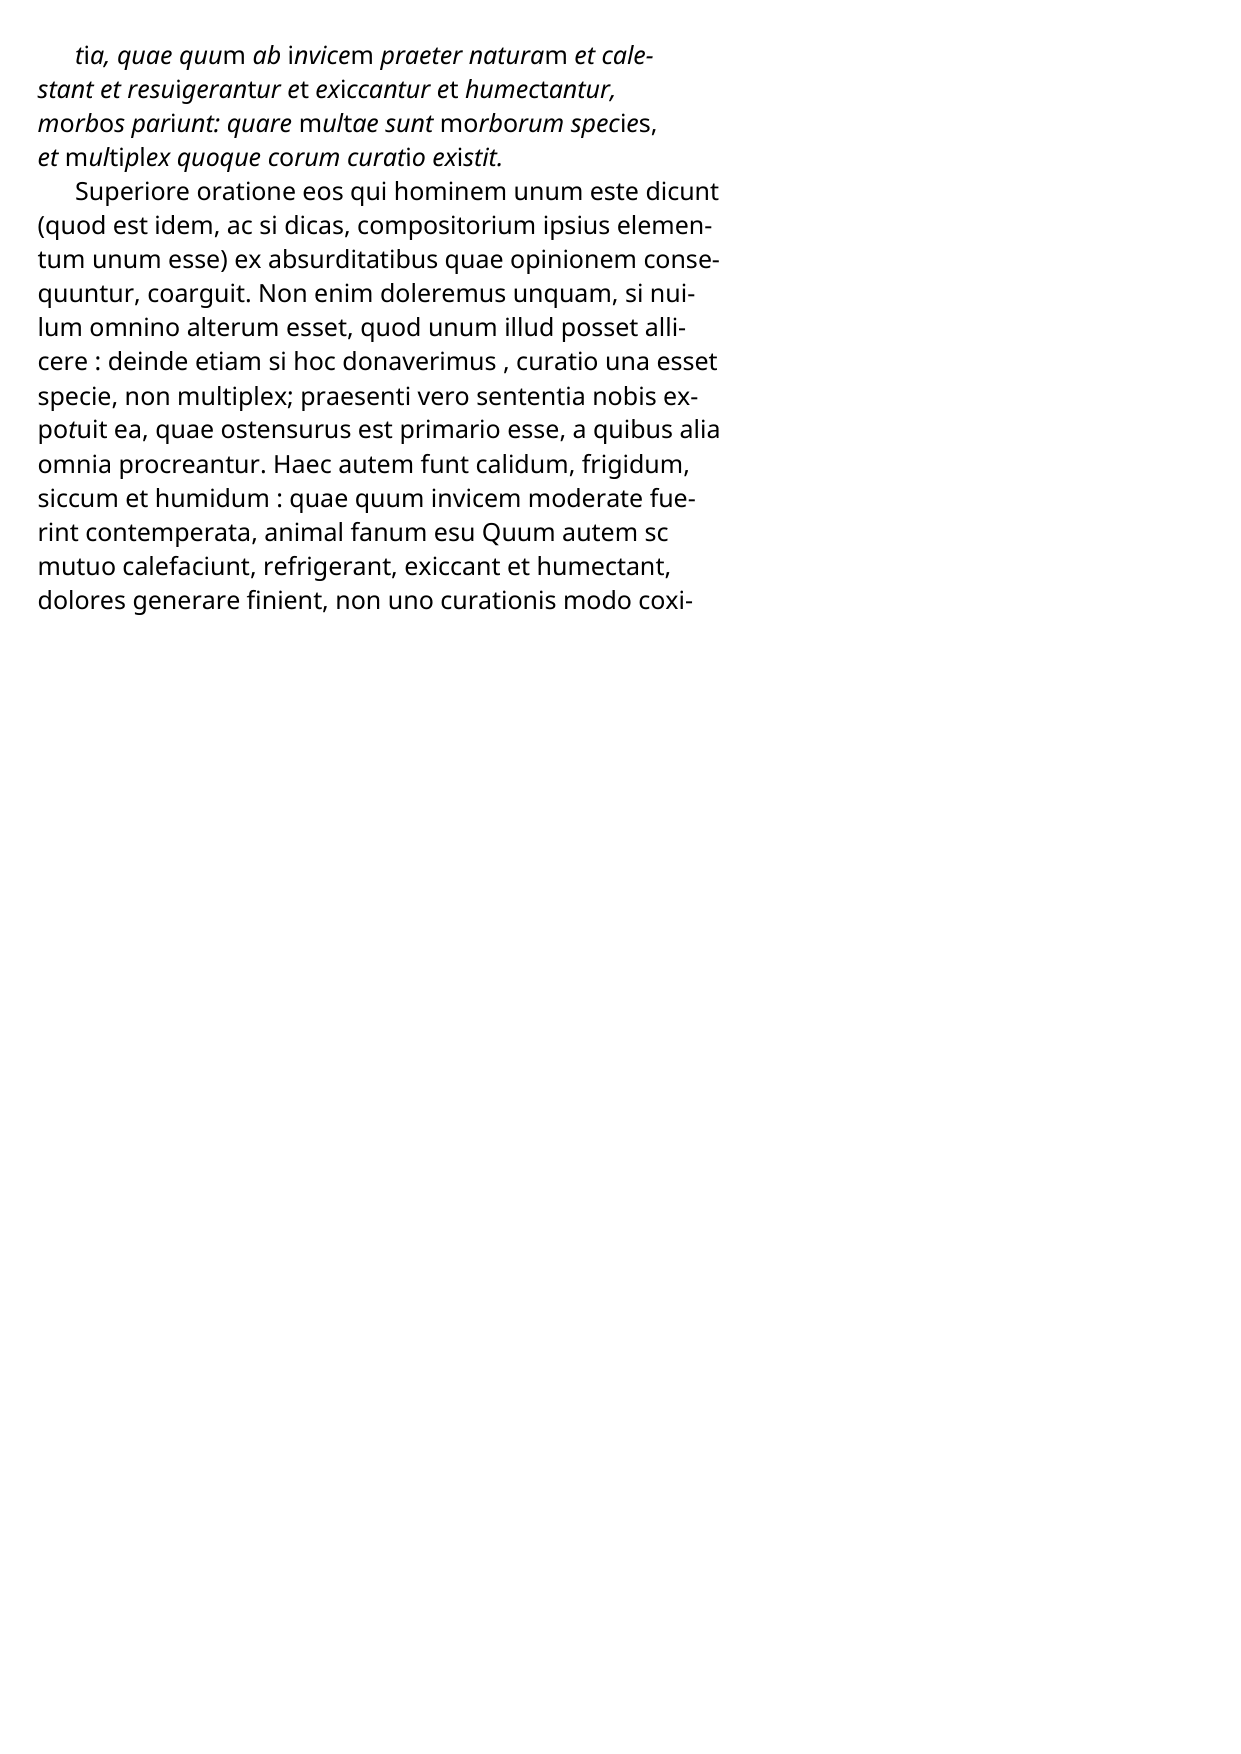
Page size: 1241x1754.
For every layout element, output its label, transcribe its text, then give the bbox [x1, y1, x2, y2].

text Superiore oratione eos qui hominem unum este dicunt (quod est idem, ac si dicas, compositorium ipsius elemen- tum unum esse) ex absurditatibus quae opinionem conse- quuntur, coarguit. Non enim doleremus unquam, si nui- lum omnino alterum esset, quod unum illud posset alli- cere : deinde etiam si hoc donaverimus , curatio una esset specie, non multiplex; praesenti vero sententia nobis ex- potuit ea, quae ostensurus est primario esse, a quibus alia omnia procreantur. Haec autem funt calidum, frigidum, siccum et humidum : quae quum invicem moderate fue- rint contemperata, animal fanum esu Quum autem sc mutuo calefaciunt, refrigerant, exiccant et humectant, dolores generare finient, non uno curationis modo coxi- [37, 174, 1203, 617]
text tia, quae quum ab invicem praeter naturam et cale- stant et resuigerantur et exiccantur et humectantur, morbos pariunt: quare multae sunt morborum species, et multiplex quoque corum curatio existit. [37, 37, 1203, 174]
